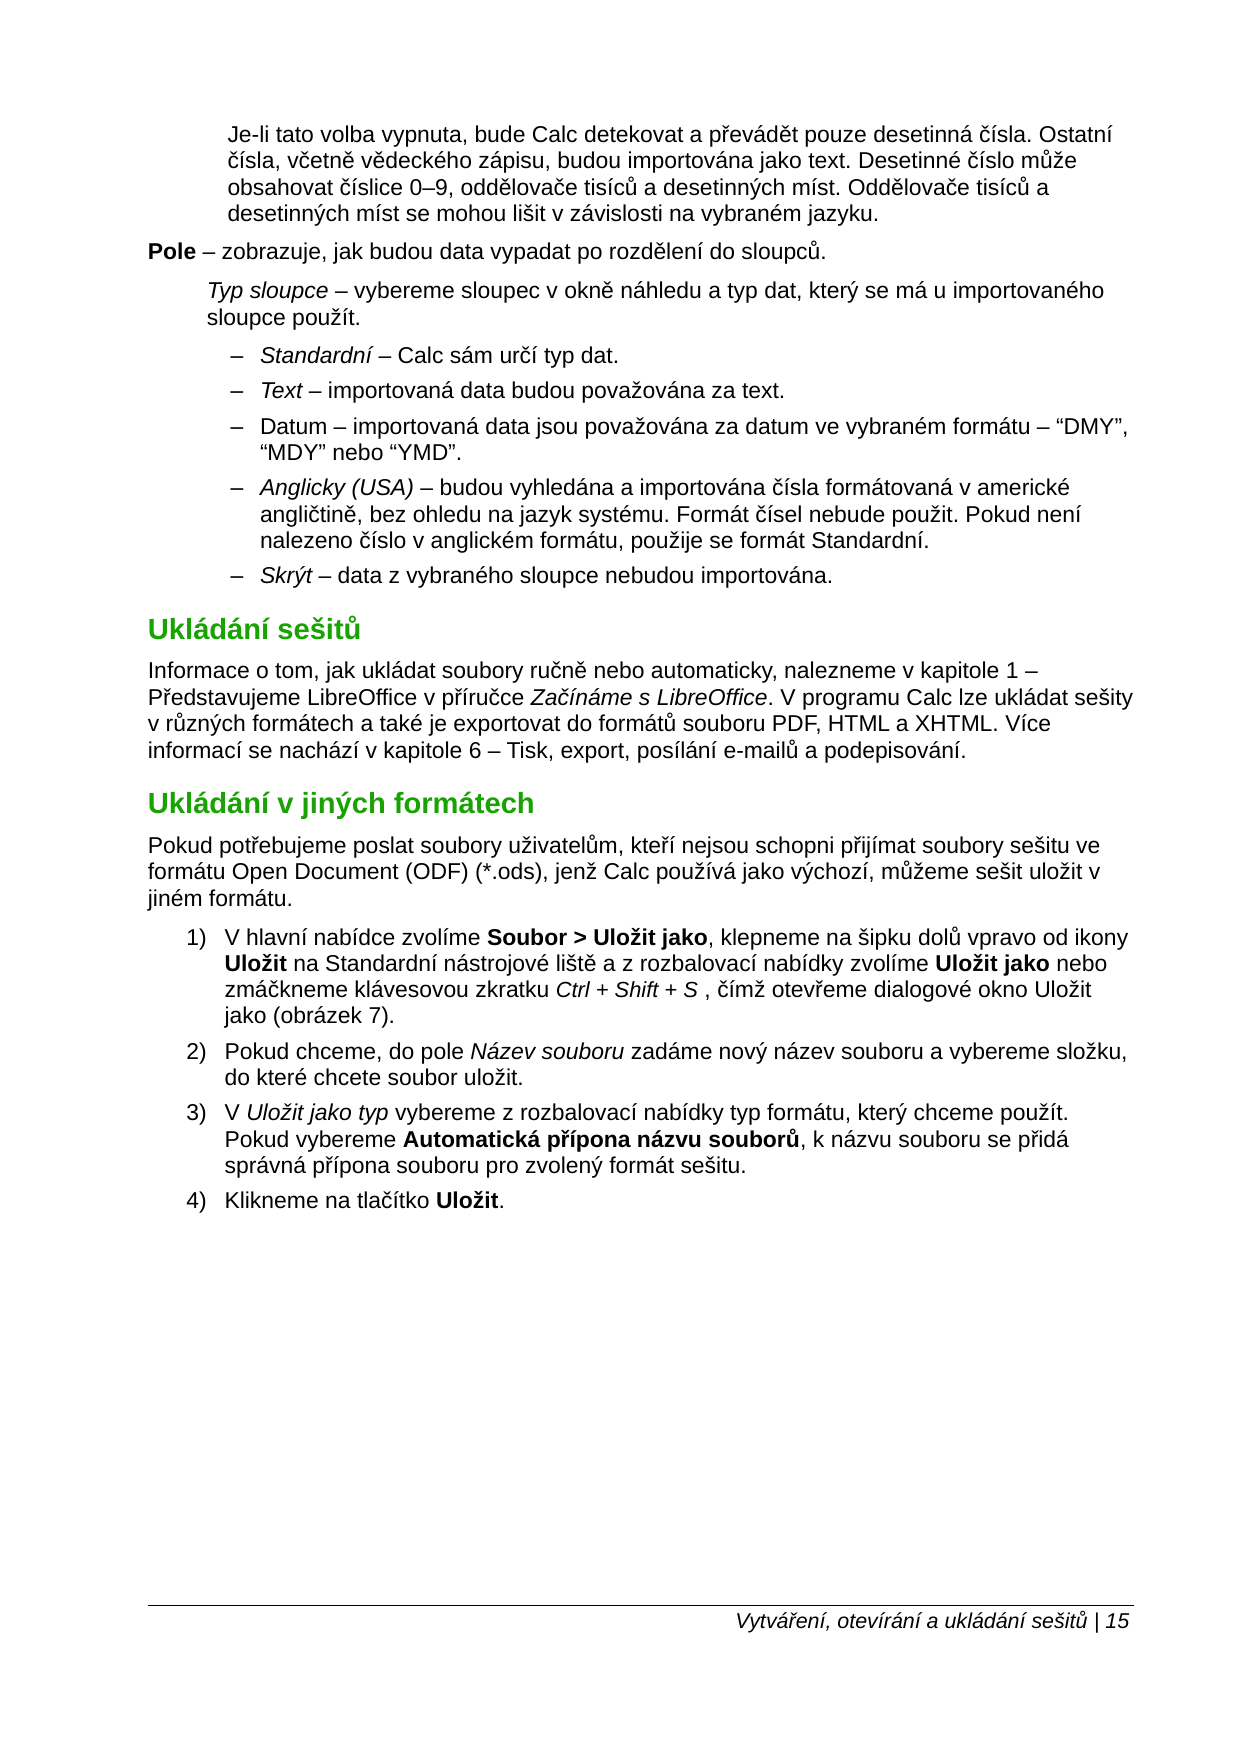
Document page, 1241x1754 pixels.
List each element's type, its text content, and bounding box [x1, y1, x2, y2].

list Klikneme na tlačítko Uložit. [207, 1187, 1134, 1213]
list Text – importovaná data budou považována za text. [230, 377, 1134, 404]
text Typ sloupce – vybereme sloupec v okně náhledu a typ dat, který se má u importovaného sloupce použít. [207, 277, 1134, 330]
list Je-li tato volba vypnuta, bude Calc detekovat a převádět pouze desetinná čísla. Ostatní čísla, včetně vědeckého zápisu, budou importována jako text. Desetinné číslo může obsahovat číslice 0–9, oddělovače tisíců a desetinných míst. Oddělovače tisíců a desetinných míst se mohou lišit v závislosti na vybraném jazyku. [185, 118, 1134, 229]
text Informace o tom, jak ukládat soubory ručně nebo automaticky, nalezneme v kapitole 1 – Představujeme LibreOffice v příručce Začínáme s LibreOffice. V programu Calc lze ukládat sešity v různých formátech a také je exportovat do formátů souboru PDF, HTML a XHTML. Více informací se nachází v kapitole 6 – Tisk, export, posílání e-mailů a podepisování. [148, 657, 1134, 763]
list Standardní – Calc sám určí typ dat. [230, 342, 1134, 369]
subtitle Ukládání sešitů [148, 612, 1134, 646]
list V Uložit jako typ vybereme z rozbalovací nabídky typ formátu, který chceme použít. Pokud vybereme Automatická přípona názvu souborů, k názvu souboru se přidá správná přípona souboru pro zvolený formát sešitu. [207, 1099, 1134, 1178]
list V hlavní nabídce zvolíme Soubor > Uložit jako, klepneme na šipku dolů vpravo od ikony Uložit na Standardní nástrojové liště a z rozbalovací nabídky zvolíme Uložit jako nebo zmáčkneme klávesovou zkratku Ctrl + Shift + S , čímž otevřeme dialogové okno Uložit jako (obrázek 7). [207, 923, 1134, 1029]
list Datum – importovaná data jsou považována za datum ve vybraném formátu – “DMY”, “MDY” nebo “YMD”. [230, 413, 1134, 465]
list Pokud chceme, do pole Název souboru zadáme nový název souboru a vybereme složku, do které chcete soubor uložit. [207, 1038, 1134, 1090]
list Pokud potřebujeme poslat soubory uživatelům, kteří nejsou schopni přijímat soubory sešitu ve formátu Open Document (ODF) (*.ods), jenž Calc používá jako výchozí, můžeme sešit uložit v jiném formátu. [148, 832, 1134, 911]
list Skrýt – data z vybraného sloupce nebudou importována. [230, 562, 1134, 588]
list Anglicky (USA) – budou vyhledána a importována čísla formátovaná v americké angličtině, bez ohledu na jazyk systému. Formát čísel nebude použit. Pokud není nalezeno číslo v anglickém formátu, použije se formát Standardní. [230, 474, 1134, 553]
text Pole – zobrazuje, jak budou data vypadat po rozdělení do sloupců. [148, 238, 1134, 264]
subtitle Ukládání v jiných formátech [148, 787, 1134, 820]
